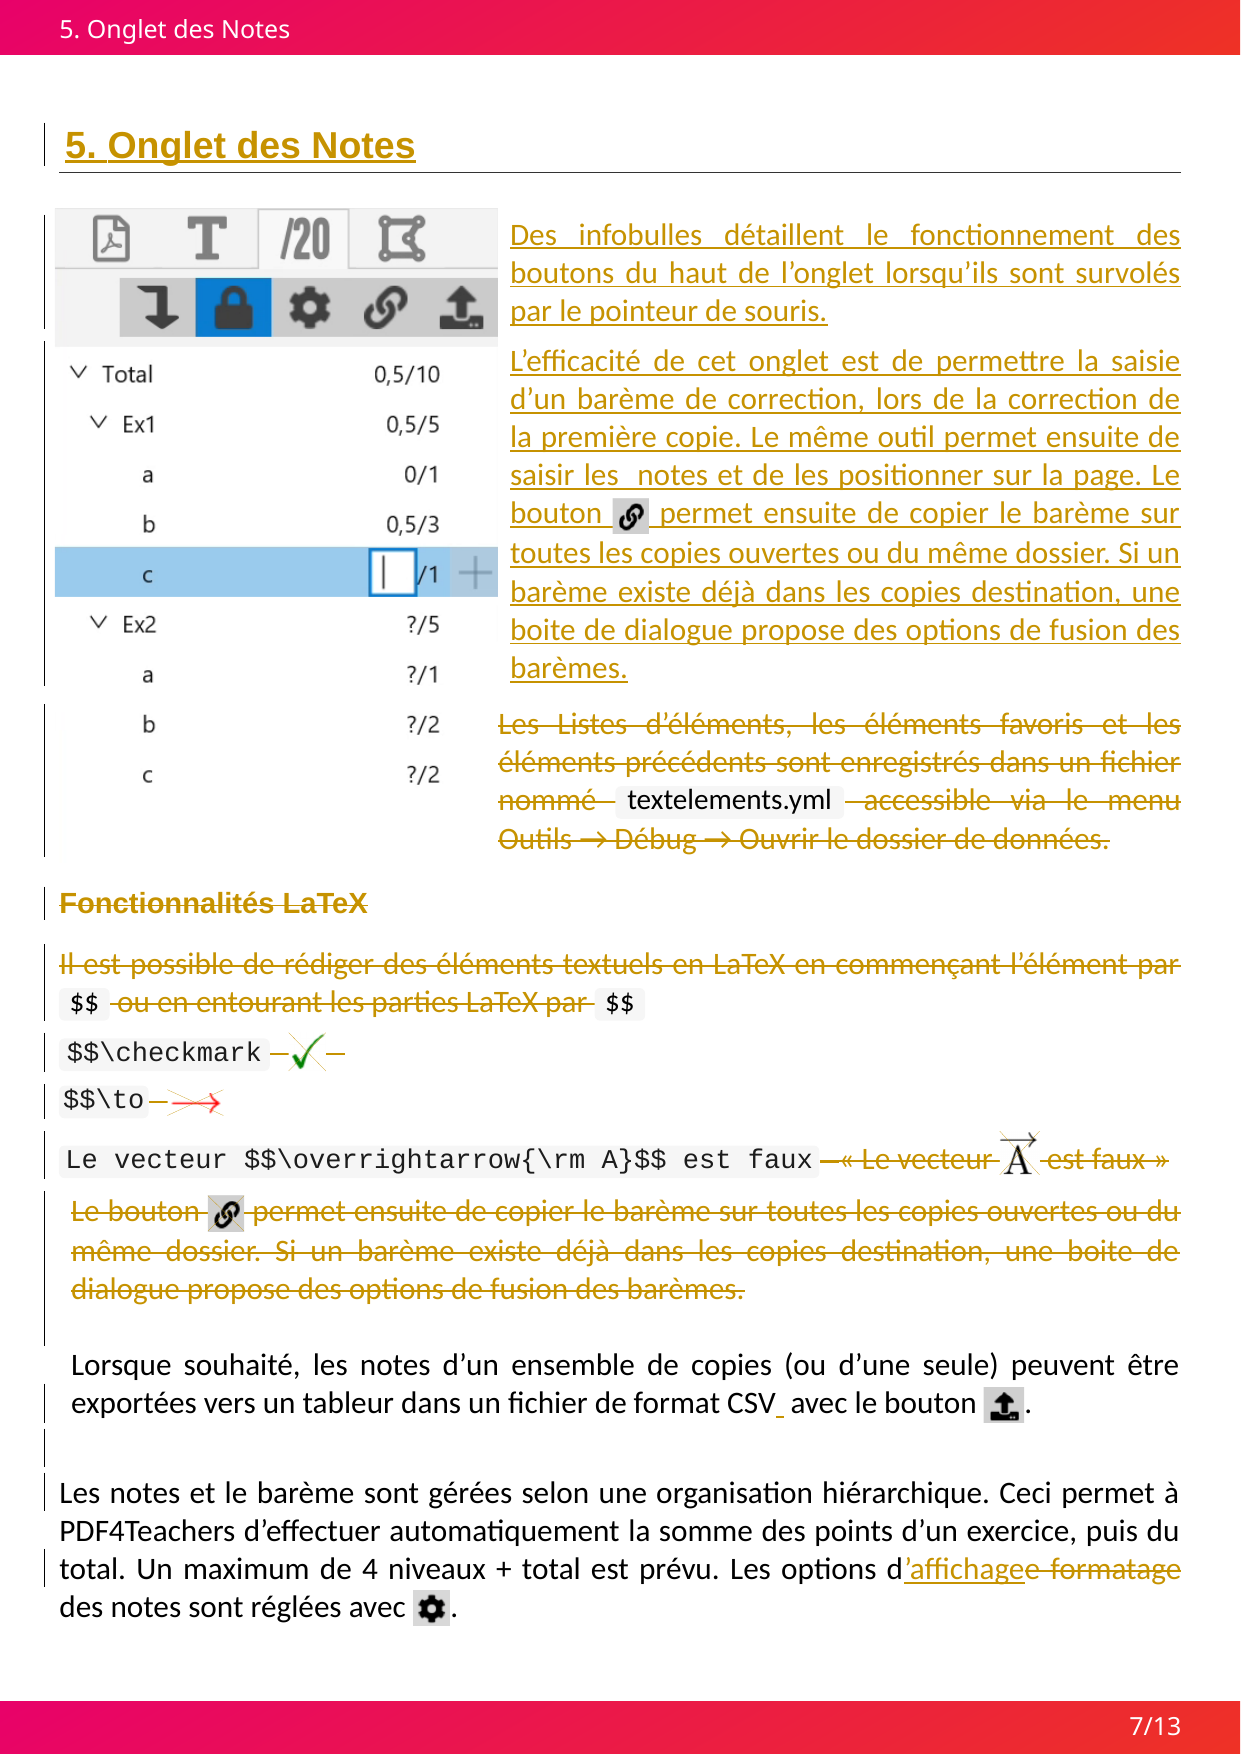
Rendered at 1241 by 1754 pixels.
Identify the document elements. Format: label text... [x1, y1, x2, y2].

picture [207, 1196, 225, 1230]
picture [1001, 1131, 1038, 1152]
picture [309, 1034, 326, 1069]
picture [983, 1387, 1025, 1423]
subtitle Onglet des Notes [59, 117, 1181, 172]
text L’efficacité de cet onglet est de permettre la saisie d’un barème de correction, lors de la correction de la première copie. Le même outil permet ensuite de saisir les notes et de les positionner sur la page. Le bouton permet ensuite de copier le barème sur toutes les copies ouvertes ou du même dossier. Si un barème existe déjà dans les copies destination, une boite de dialogue propose des options de fusion des barèmes. [498, 341, 1181, 686]
picture [290, 1032, 325, 1050]
picture [167, 1091, 193, 1115]
picture [227, 1196, 245, 1230]
text Lorsque souhaité, les notes d’un ensemble de copies (ou d’une seule) peuvent être exportées vers un tableur dans un fichier de format CSV avec le bouton . [71, 1346, 1181, 1423]
picture [290, 1053, 324, 1071]
picture [612, 498, 649, 534]
picture [288, 1034, 306, 1070]
picture [197, 1091, 224, 1115]
picture [209, 1195, 243, 1212]
picture [169, 1089, 222, 1102]
picture [54, 208, 498, 863]
picture [209, 1215, 243, 1232]
picture [169, 1103, 222, 1116]
picture [1001, 1154, 1038, 1175]
picture [413, 1590, 450, 1626]
picture [1021, 1132, 1040, 1174]
text Des infobulles détaillent le fonctionnement des boutons du haut de l’onglet lorsqu’ils sont survolés par le pointeur de souris. [498, 214, 1181, 329]
picture [999, 1132, 1018, 1174]
text Les notes et le barème sont gérées selon une organisation hiérarchique. Ceci permet à PDF4Teachers d’effectuer automatiquement la somme des points d’un exercice, puis du total. Un maximum de 4 niveaux + total est prévu. Les options d’affichage des notes sont réglées avec . [59, 1473, 1181, 1626]
